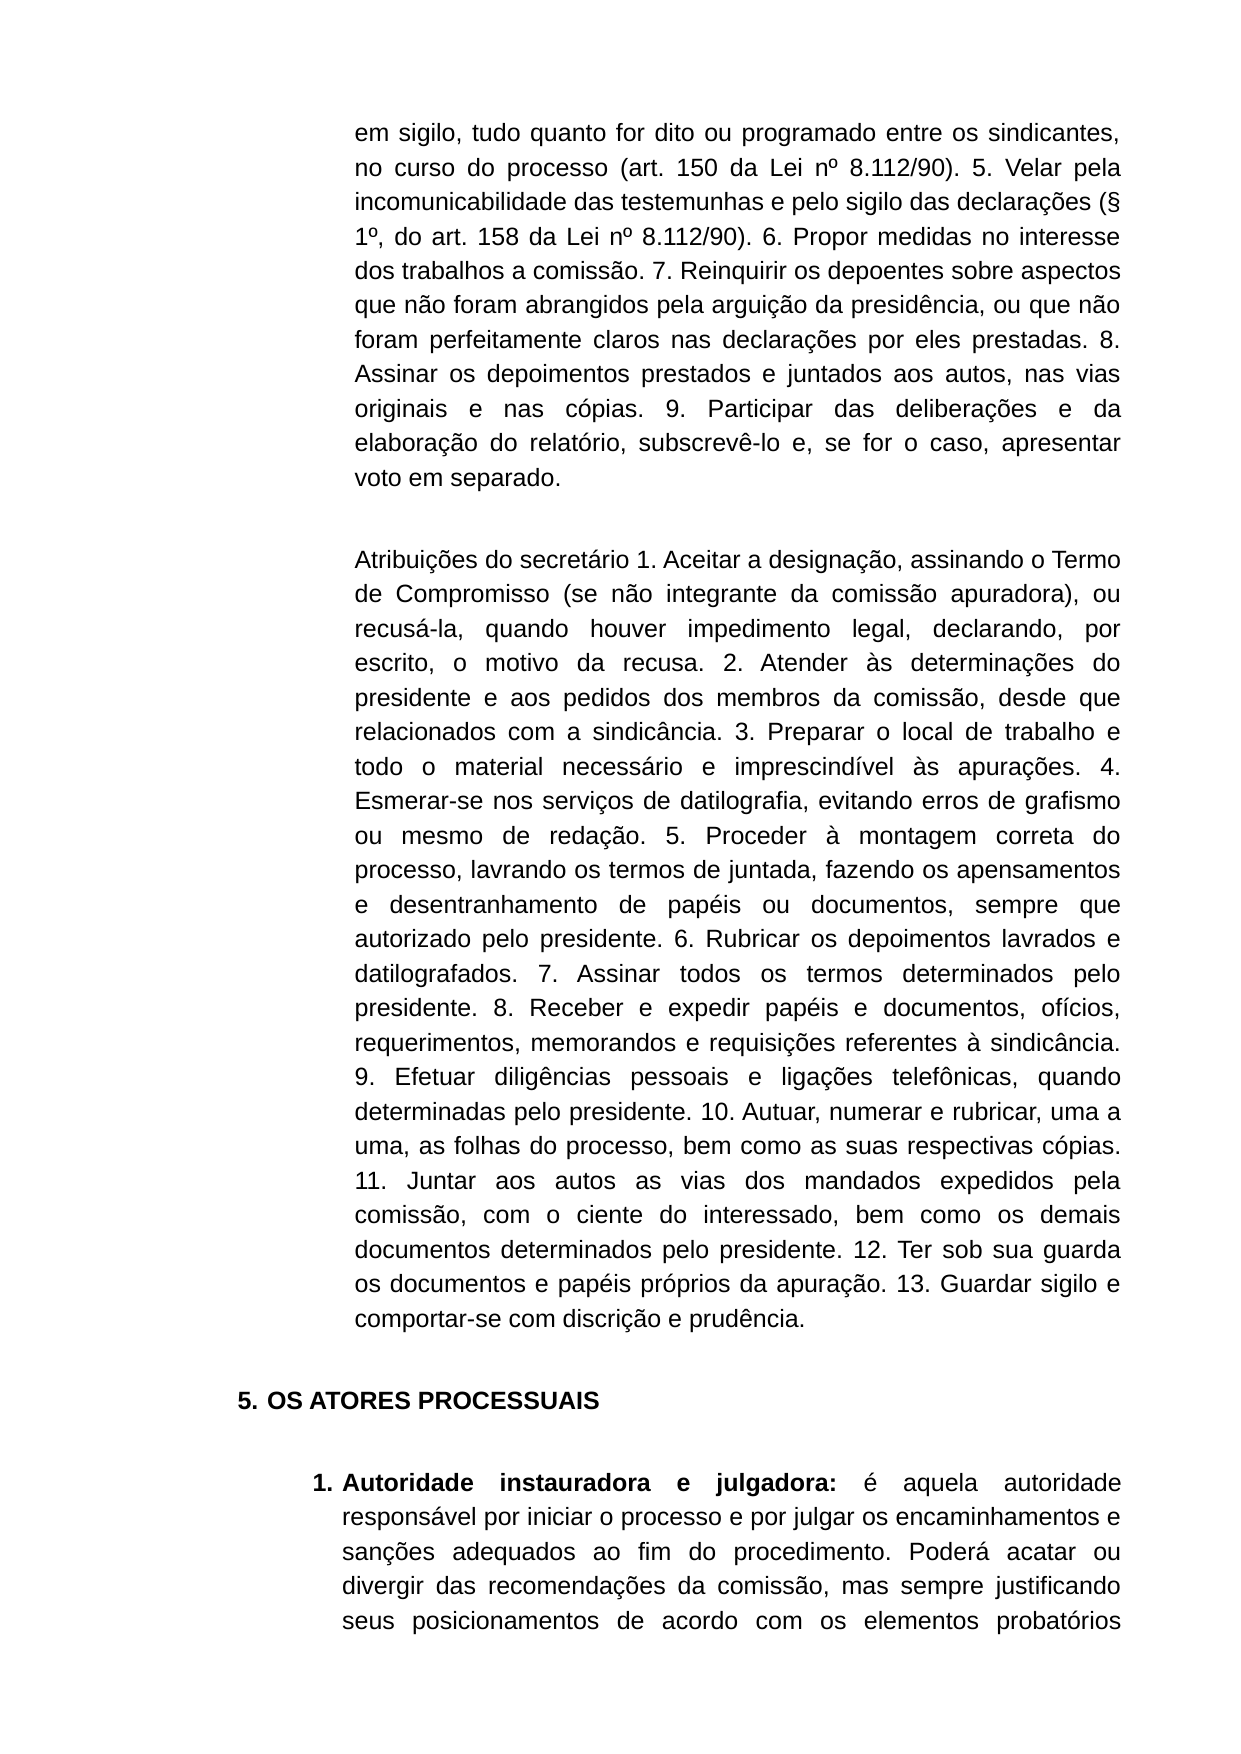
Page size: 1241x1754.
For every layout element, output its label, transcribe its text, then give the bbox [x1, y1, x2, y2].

text em sigilo, tudo quanto for dito ou programado entre os sindicantes, no curso do processo (art. 150 da Lei nº 8.112/90). 5. Velar pela incomunicabilidade das testemunhas e pelo sigilo das declarações (§ 1º, do art. 158 da Lei nº 8.112/90). 6. Propor medidas no interesse dos trabalhos a comissão. 7. Reinquirir os depoentes sobre aspectos que não foram abrangidos pela arguição da presidência, ou que não foram perfeitamente claros nas declarações por eles prestadas. 8. Assinar os depoimentos prestados e juntados aos autos, nas vias originais e nas cópias. 9. Participar das deliberações e da elaboração do relatório, subscrevê-lo e, se for o caso, apresentar voto em separado. [354, 118, 1122, 492]
text Atribuições do secretário 1. Aceitar a designação, assinando o Termo de Compromisso (se não integrante da comissão apuradora), ou recusá-la, quando houver impedimento legal, declarando, por escrito, o motivo da recusa. 2. Atender às determinações do presidente e aos pedidos dos membros da comissão, desde que relacionados com a sindicância. 3. Preparar o local de trabalho e todo o material necessário e imprescindível às apurações. 4. Esmerar-se nos serviços de datilografia, evitando erros de grafismo ou mesmo de redação. 5. Proceder à montagem correta do processo, lavrando os termos de juntada, fazendo os apensamentos e desentranhamento de papéis ou documentos, sempre que autorizado pelo presidente. 6. Rubricar os depoimentos lavrados e datilografados. 7. Assinar todos os termos determinados pelo presidente. 8. Receber e expedir papéis e documentos, ofícios, requerimentos, memorandos e requisições referentes à sindicância. 9. Efetuar diligências pessoais e ligações telefônicas, quando determinadas pelo presidente. 10. Autuar, numerar e rubricar, uma a uma, as folhas do processo, bem como as suas respectivas cópias. 11. Juntar aos autos as vias dos mandados expedidos pela comissão, com o ciente do interessado, bem como os demais documentos determinados pelo presidente. 12. Ter sob sua guarda os documentos e papéis próprios da apuração. 13. Guardar sigilo e comportar-se com discrição e prudência. [354, 545, 1122, 1332]
list Autoridade instauradora e julgadora: é aquela autoridade responsável por iniciar o processo e por julgar os encaminhamentos e sanções adequados ao fim do procedimento. Poderá acatar ou divergir das recomendações da comissão, mas sempre justificando seus posicionamentos de acordo com os elementos probatórios [312, 1468, 1122, 1634]
list OS ATORES PROCESSUAIS [237, 1386, 1122, 1414]
